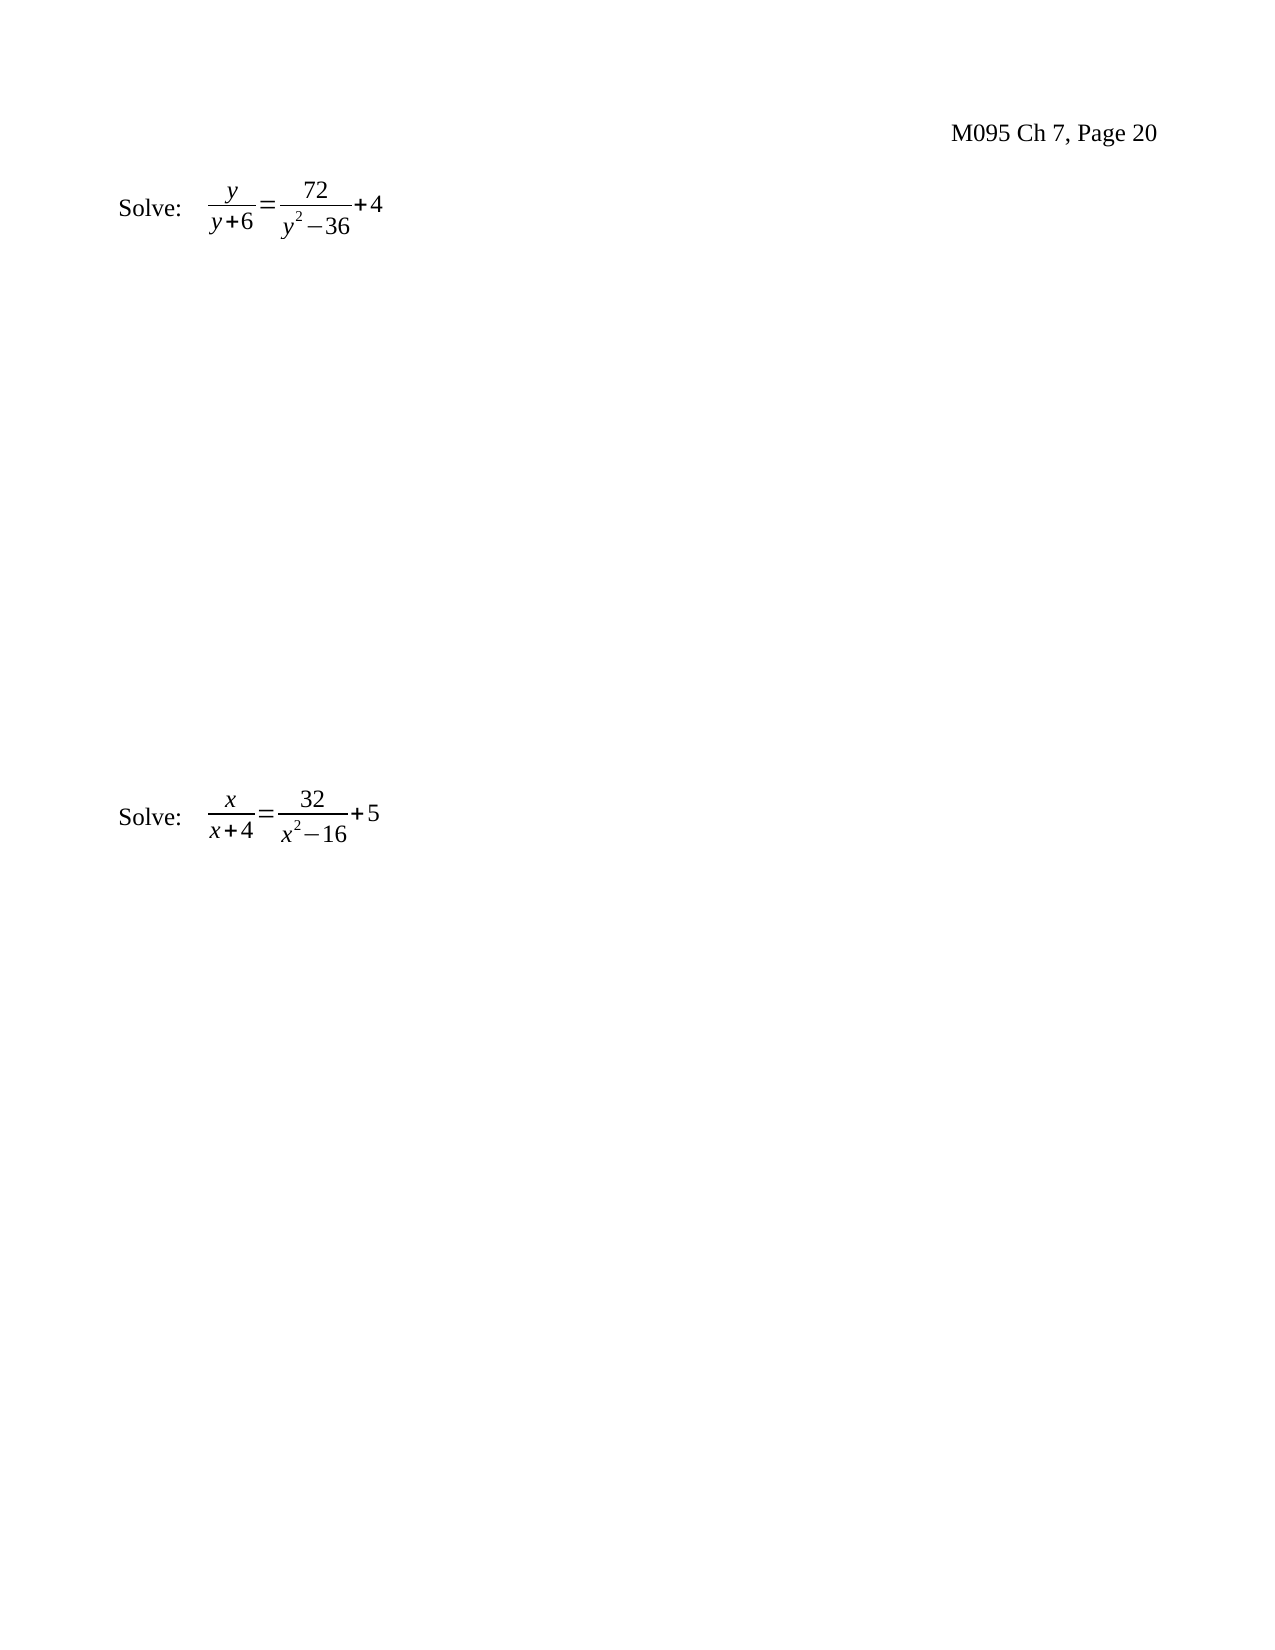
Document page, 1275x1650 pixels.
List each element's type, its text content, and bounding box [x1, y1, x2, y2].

text Solve: [118, 176, 1157, 239]
text Solve: [118, 785, 1157, 848]
